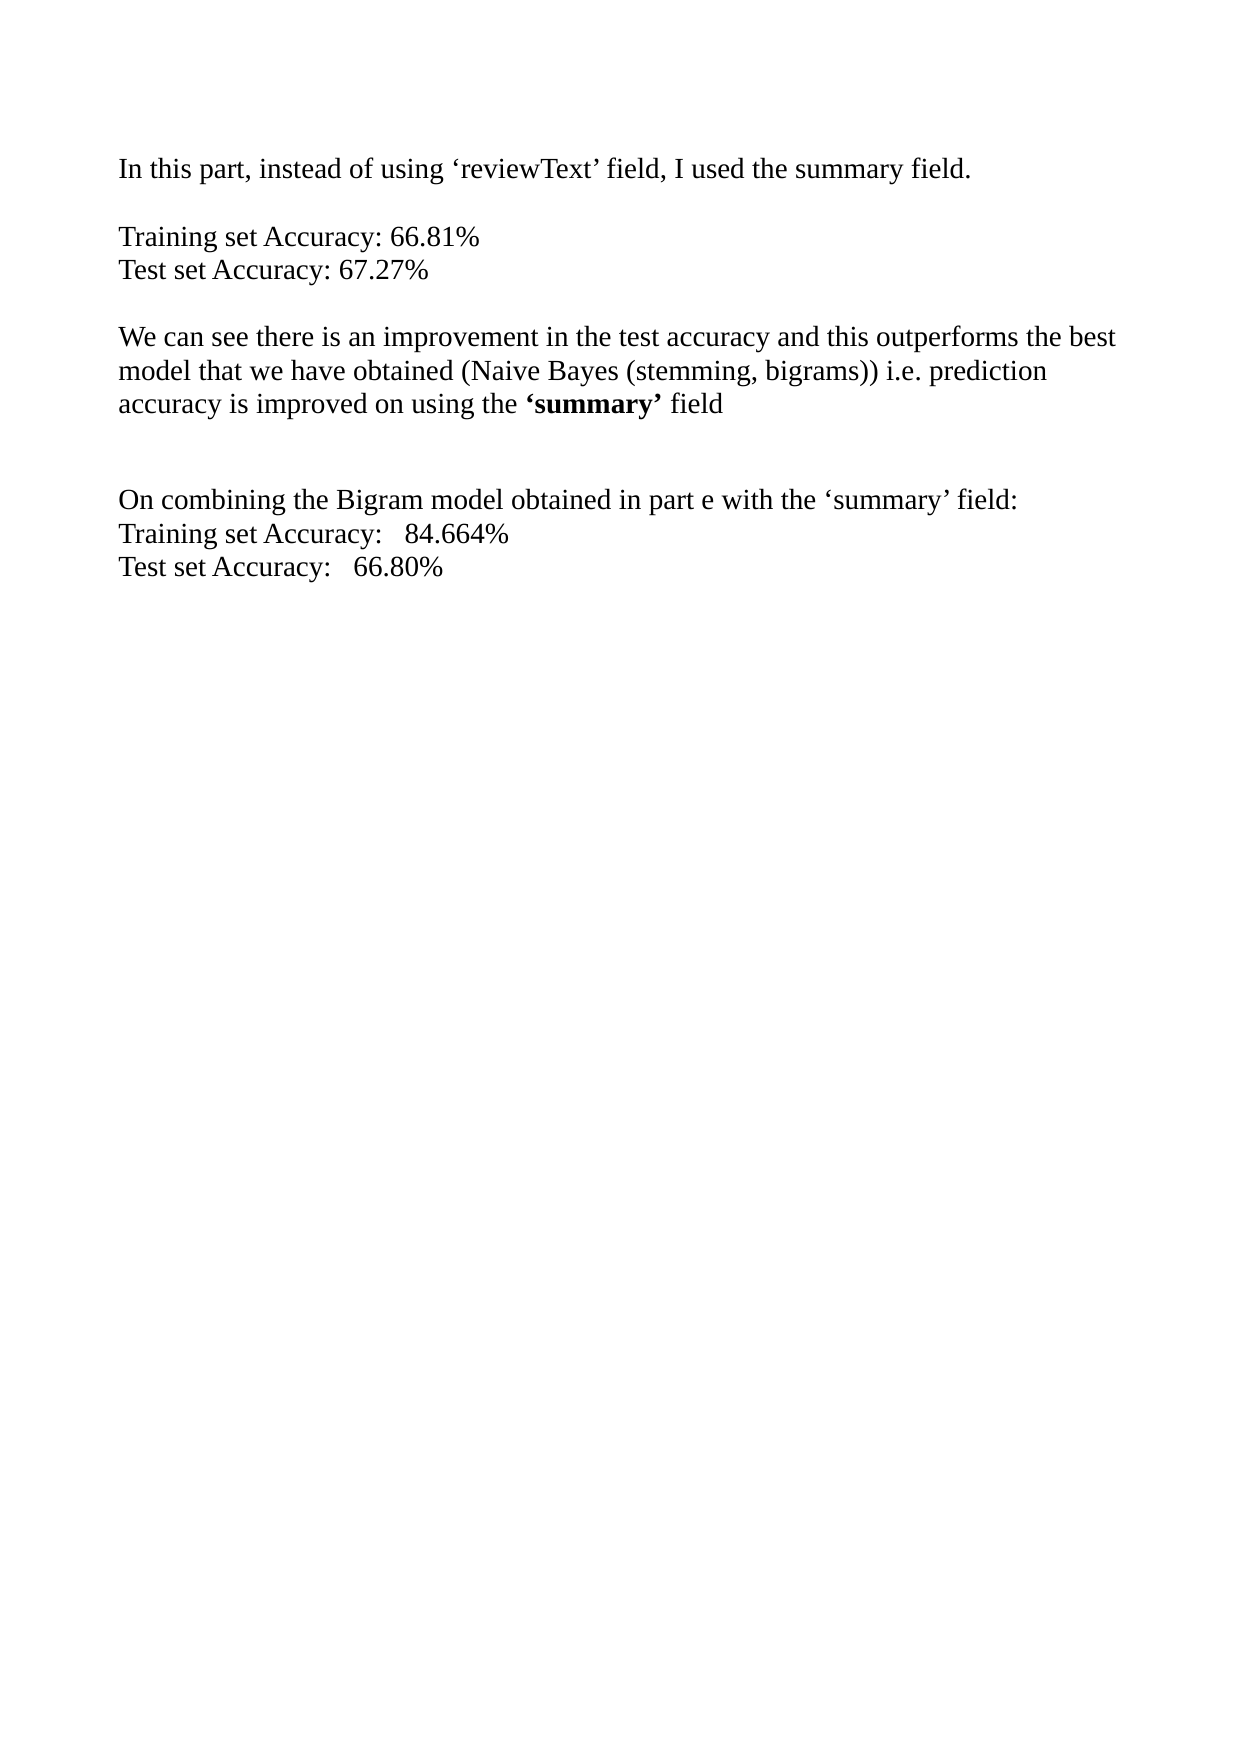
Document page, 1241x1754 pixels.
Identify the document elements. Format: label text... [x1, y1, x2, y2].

text Test set Accuracy: 67.27% [118, 252, 1122, 286]
text In this part, instead of using ‘reviewText’ field, I used the summary field. [118, 152, 1122, 185]
text On combining the Bigram model obtained in part e with the ‘summary’ field: [118, 482, 1122, 516]
text We can see there is an improvement in the test accuracy and this outperforms the best model that we have obtained (Naive Bayes (stemming, bigrams)) i.e. prediction accuracy is improved on using the ‘summary’ field [118, 319, 1122, 420]
text Training set Accuracy: 84.664% [118, 516, 1122, 549]
text Training set Accuracy: 66.81% [118, 219, 1122, 252]
text Test set Accuracy: 66.80% [118, 549, 1122, 583]
